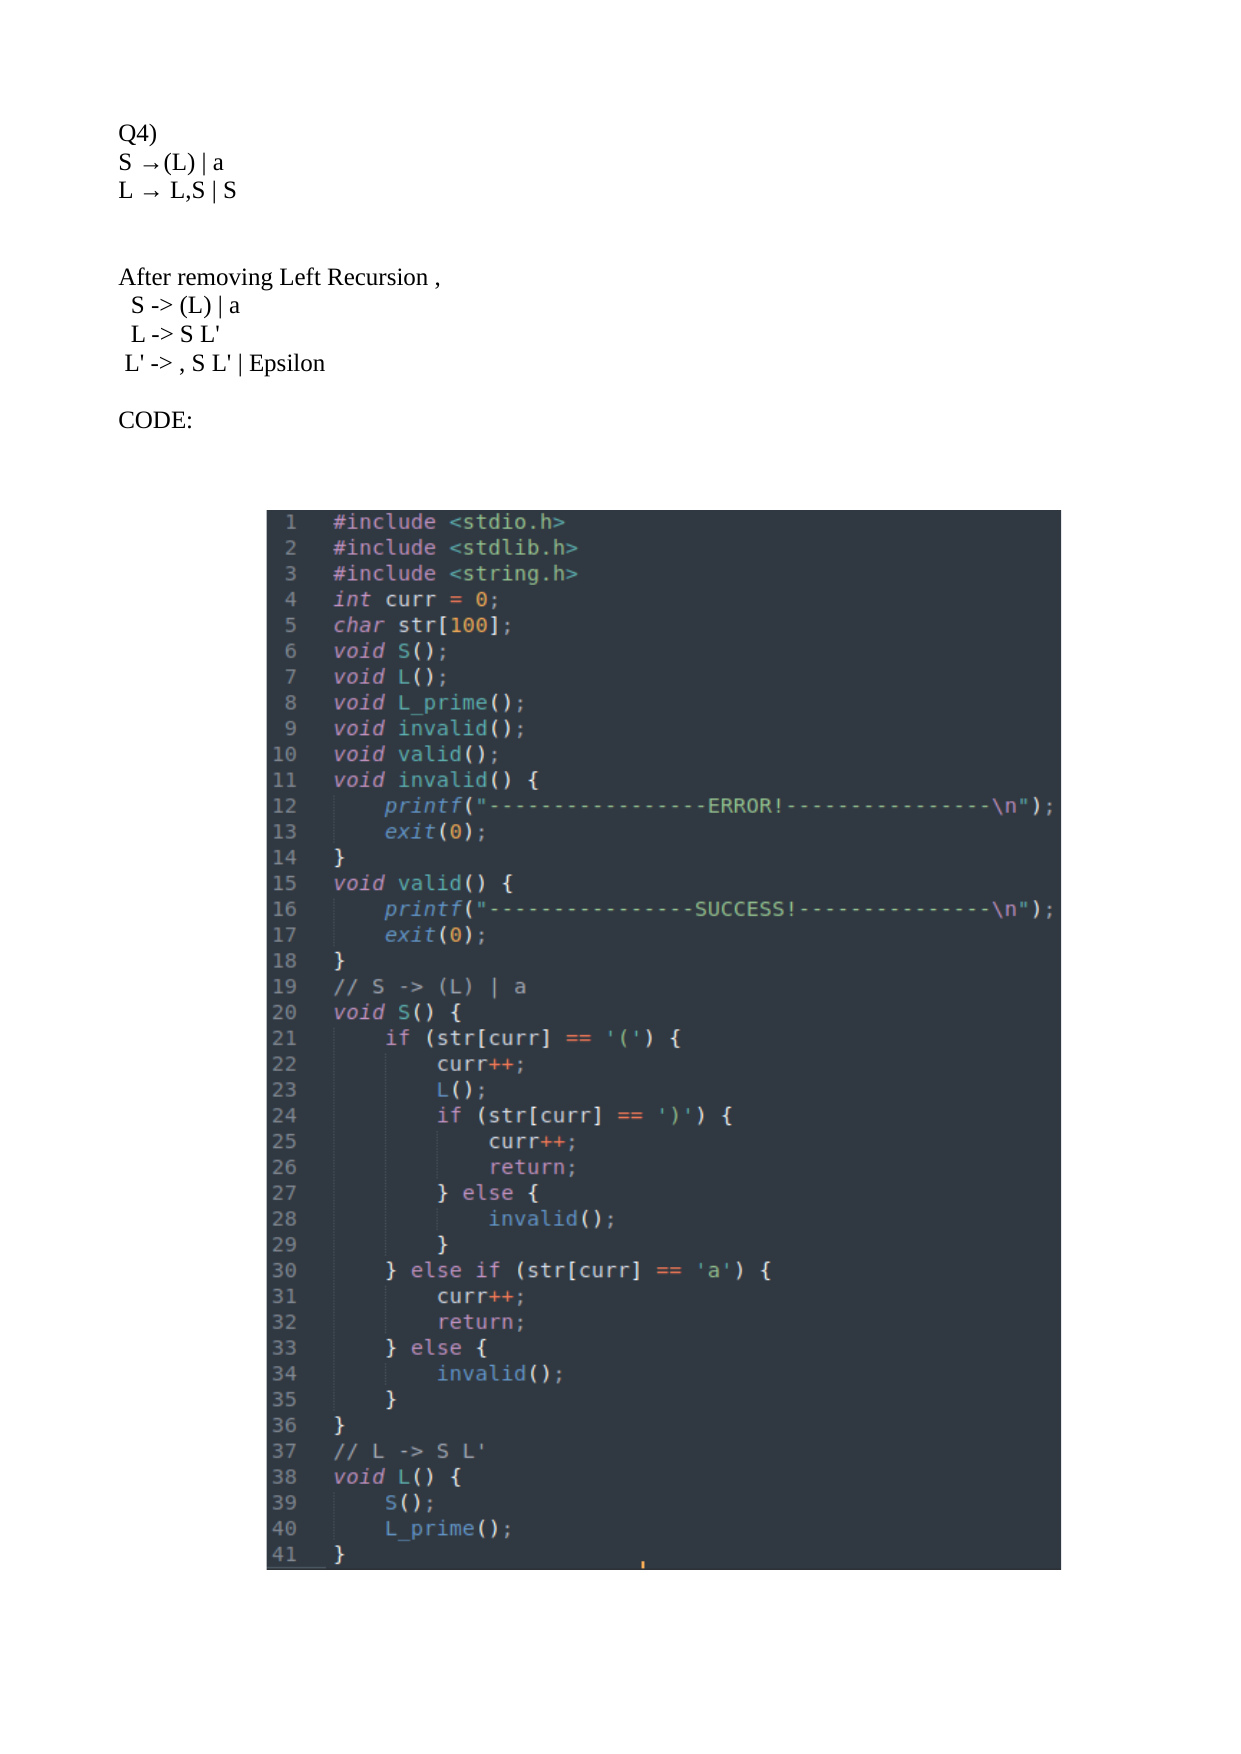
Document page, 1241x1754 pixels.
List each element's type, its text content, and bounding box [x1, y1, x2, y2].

text CODE: [118, 406, 1122, 434]
text L -> S L' [118, 319, 1122, 348]
text L → L,S | S [118, 176, 1122, 204]
text S →(L) | a [118, 147, 1122, 176]
text Q4) [118, 118, 1122, 147]
text L' -> , S L' | Epsilon [118, 348, 1122, 377]
text After removing Left Recursion , [118, 262, 1122, 291]
picture [266, 510, 1062, 1570]
text S -> (L) | a [118, 291, 1122, 319]
